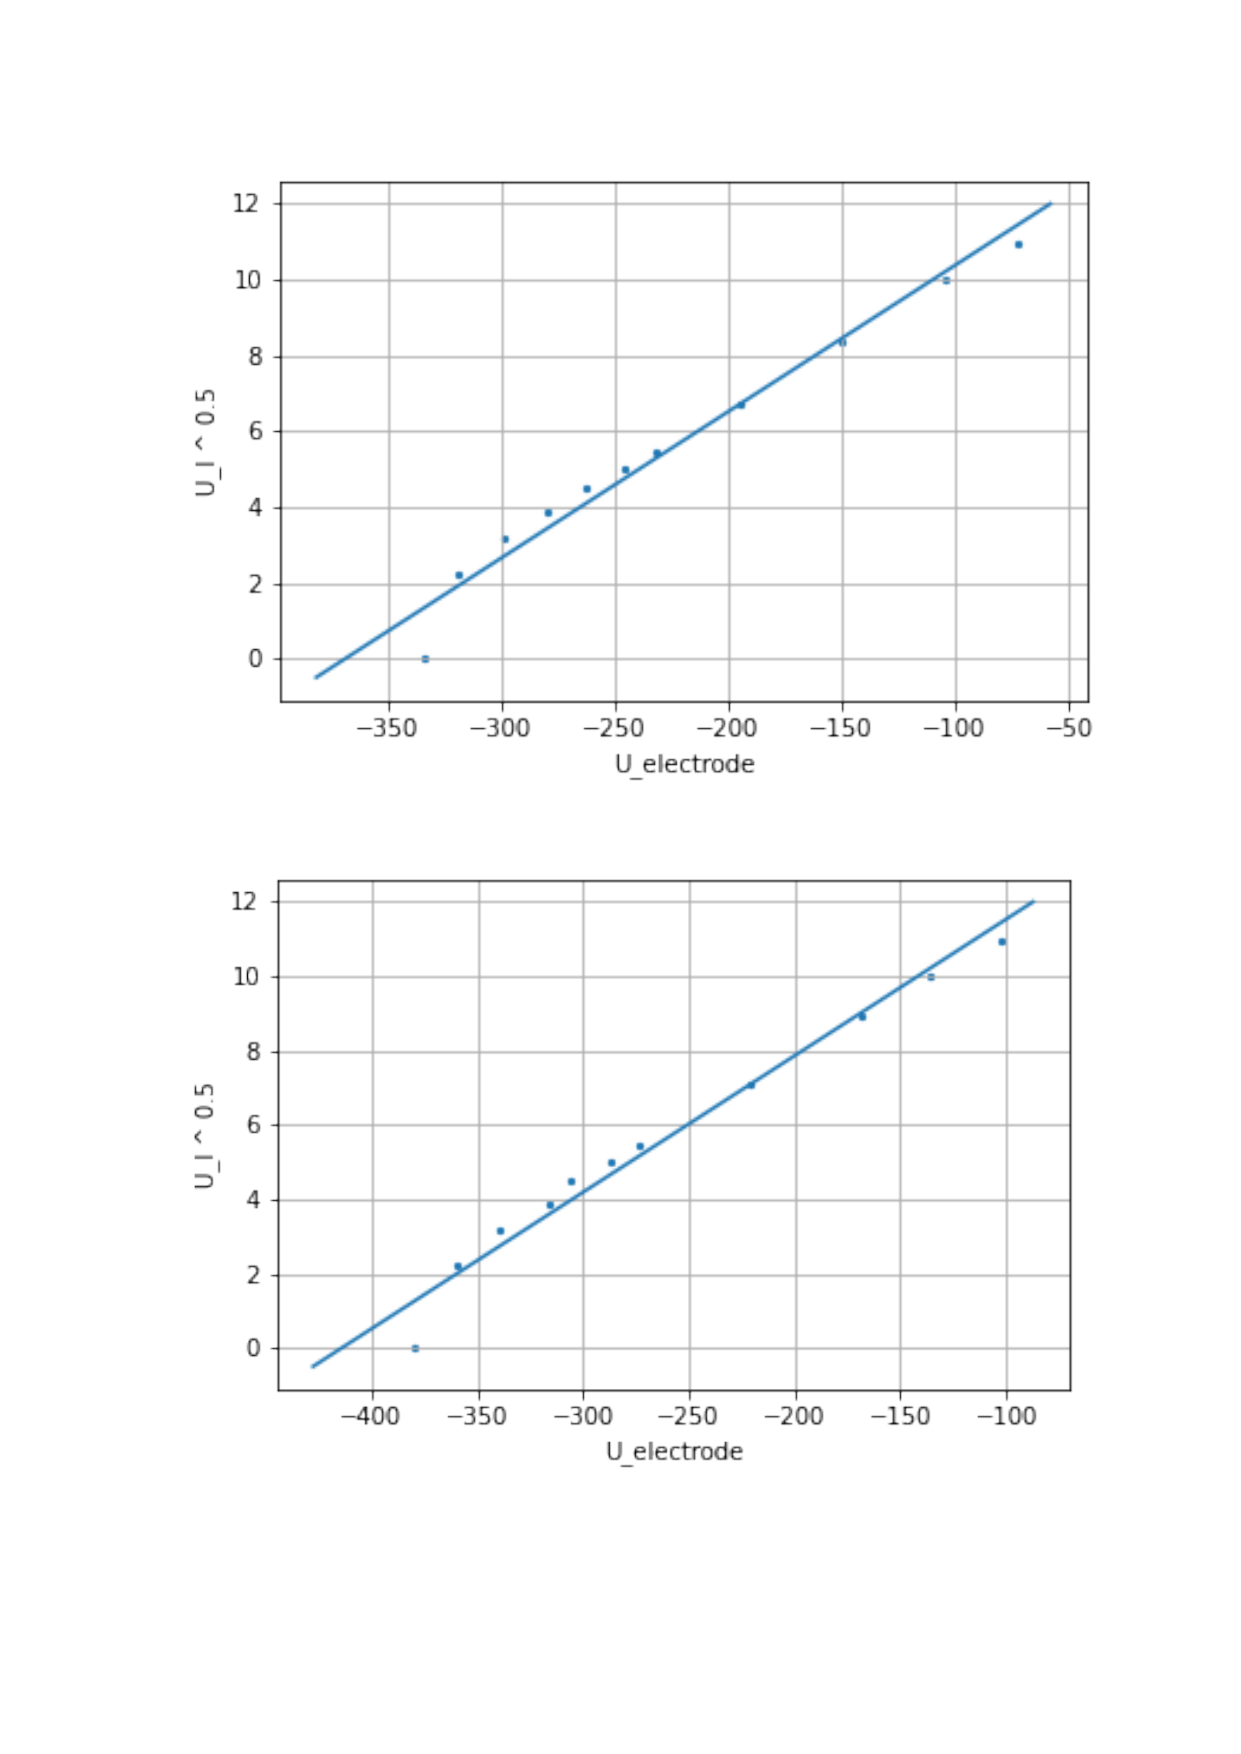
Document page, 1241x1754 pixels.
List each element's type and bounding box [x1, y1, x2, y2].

picture [150, 852, 1114, 1475]
picture [150, 150, 1136, 788]
